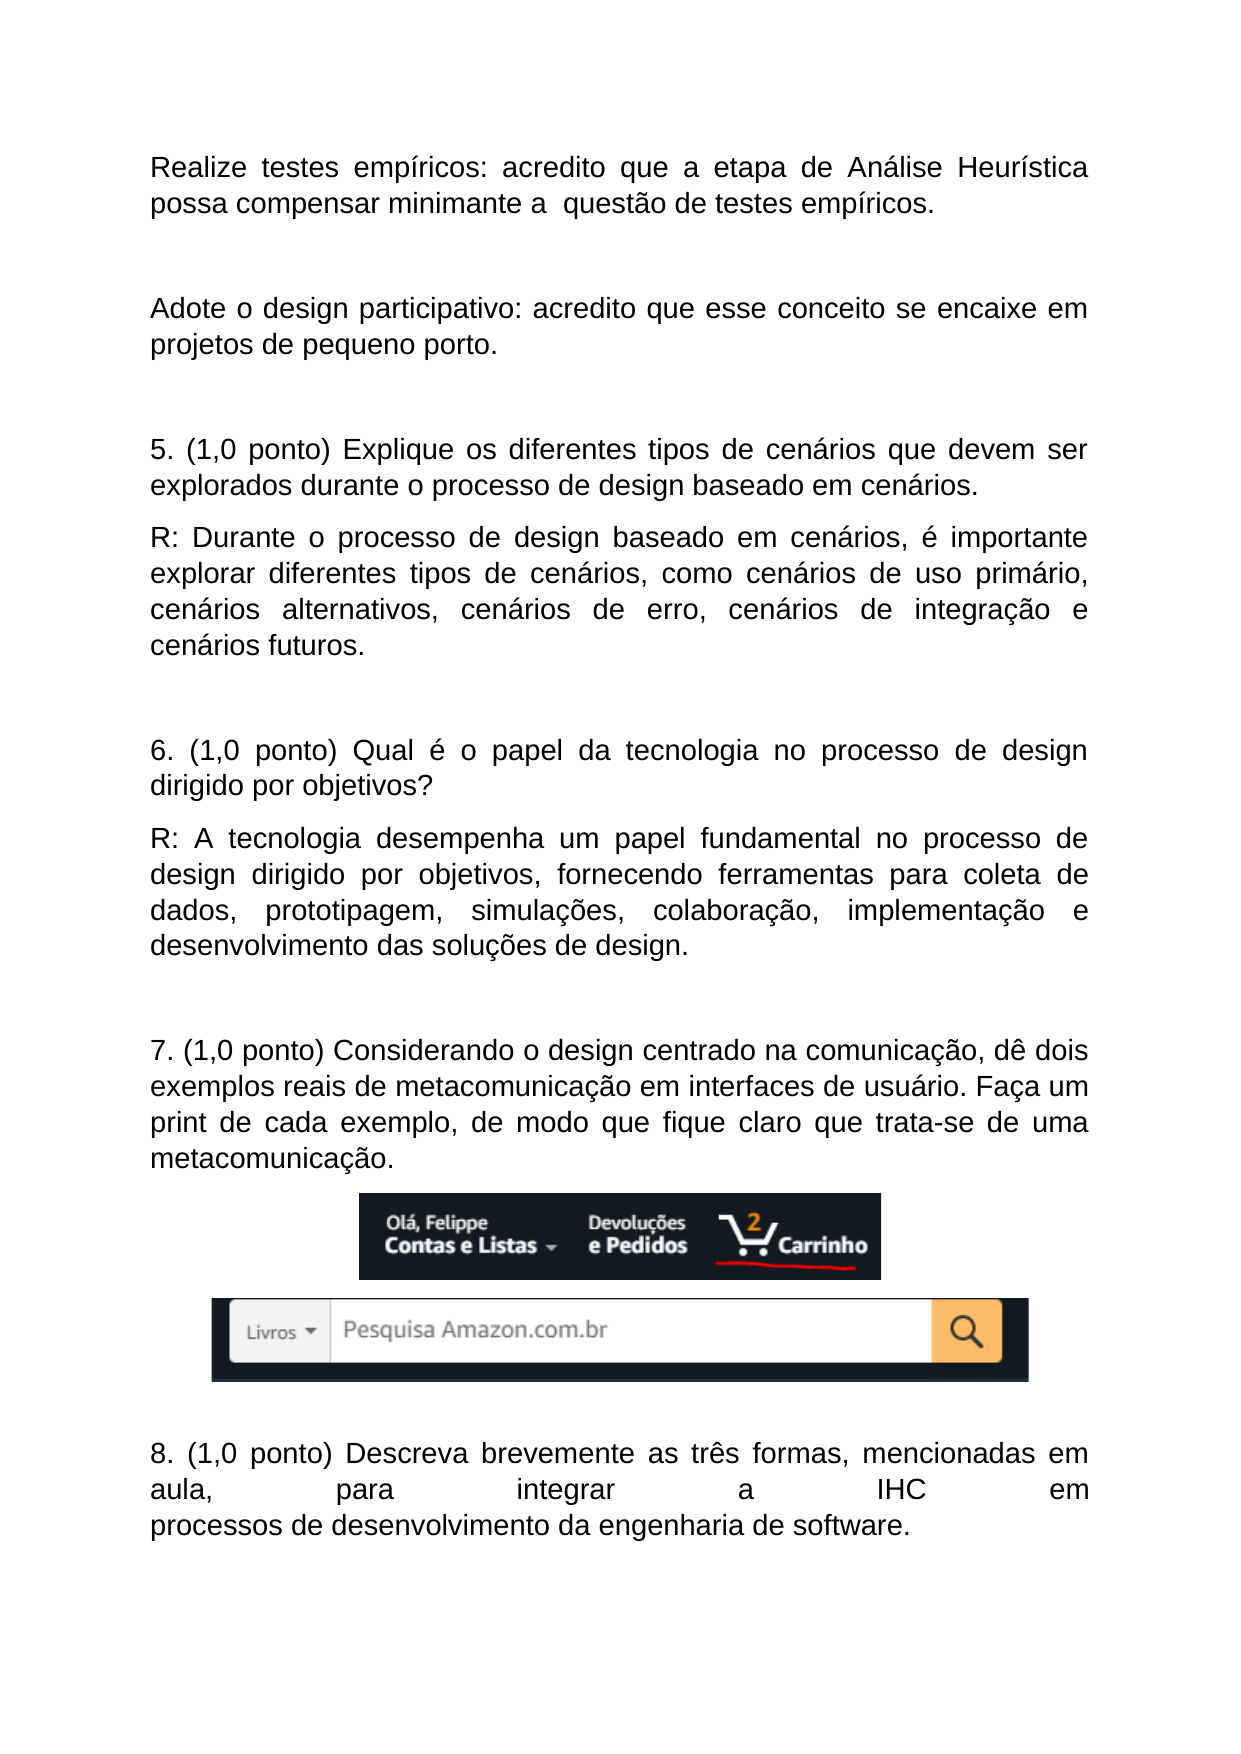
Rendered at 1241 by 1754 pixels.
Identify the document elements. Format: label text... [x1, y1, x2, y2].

text Adote o design participativo: acredito que esse conceito se encaixe em projetos de pequeno porto. [150, 291, 1090, 360]
text 5. (1,0 ponto) Explique os diferentes tipos de cenários que devem ser explorados durante o processo de design baseado em cenários. [150, 432, 1090, 501]
picture [359, 1193, 882, 1280]
text 7. (1,0 ponto) Considerando o design centrado na comunicação, dê dois exemplos reais de metacomunicação em interfaces de usuário. Faça um print de cada exemplo, de modo que fique claro que trata-se de uma metacomunicação. [150, 1033, 1090, 1174]
picture [211, 1298, 1029, 1382]
text R: Durante o processo de design baseado em cenários, é importante explorar diferentes tipos de cenários, como cenários de uso primário, cenários alternativos, cenários de erro, cenários de integração e cenários futuros. [150, 520, 1090, 661]
text Realize testes empíricos: acredito que a etapa de Análise Heurística possa compensar minimante a questão de testes empíricos. [150, 150, 1090, 219]
text R: A tecnologia desempenha um papel fundamental no processo de design dirigido por objetivos, fornecendo ferramentas para coleta de dados, prototipagem, simulações, colaboração, implementação e desenvolvimento das soluções de design. [150, 821, 1090, 962]
text 6. (1,0 ponto) Qual é o papel da tecnologia no processo de design dirigido por objetivos? [150, 732, 1090, 802]
text 8. (1,0 ponto) Descreva brevemente as três formas, mencionadas em aula, para integrar a IHC em processos de desenvolvimento da engenharia de software. [150, 1436, 1090, 1541]
